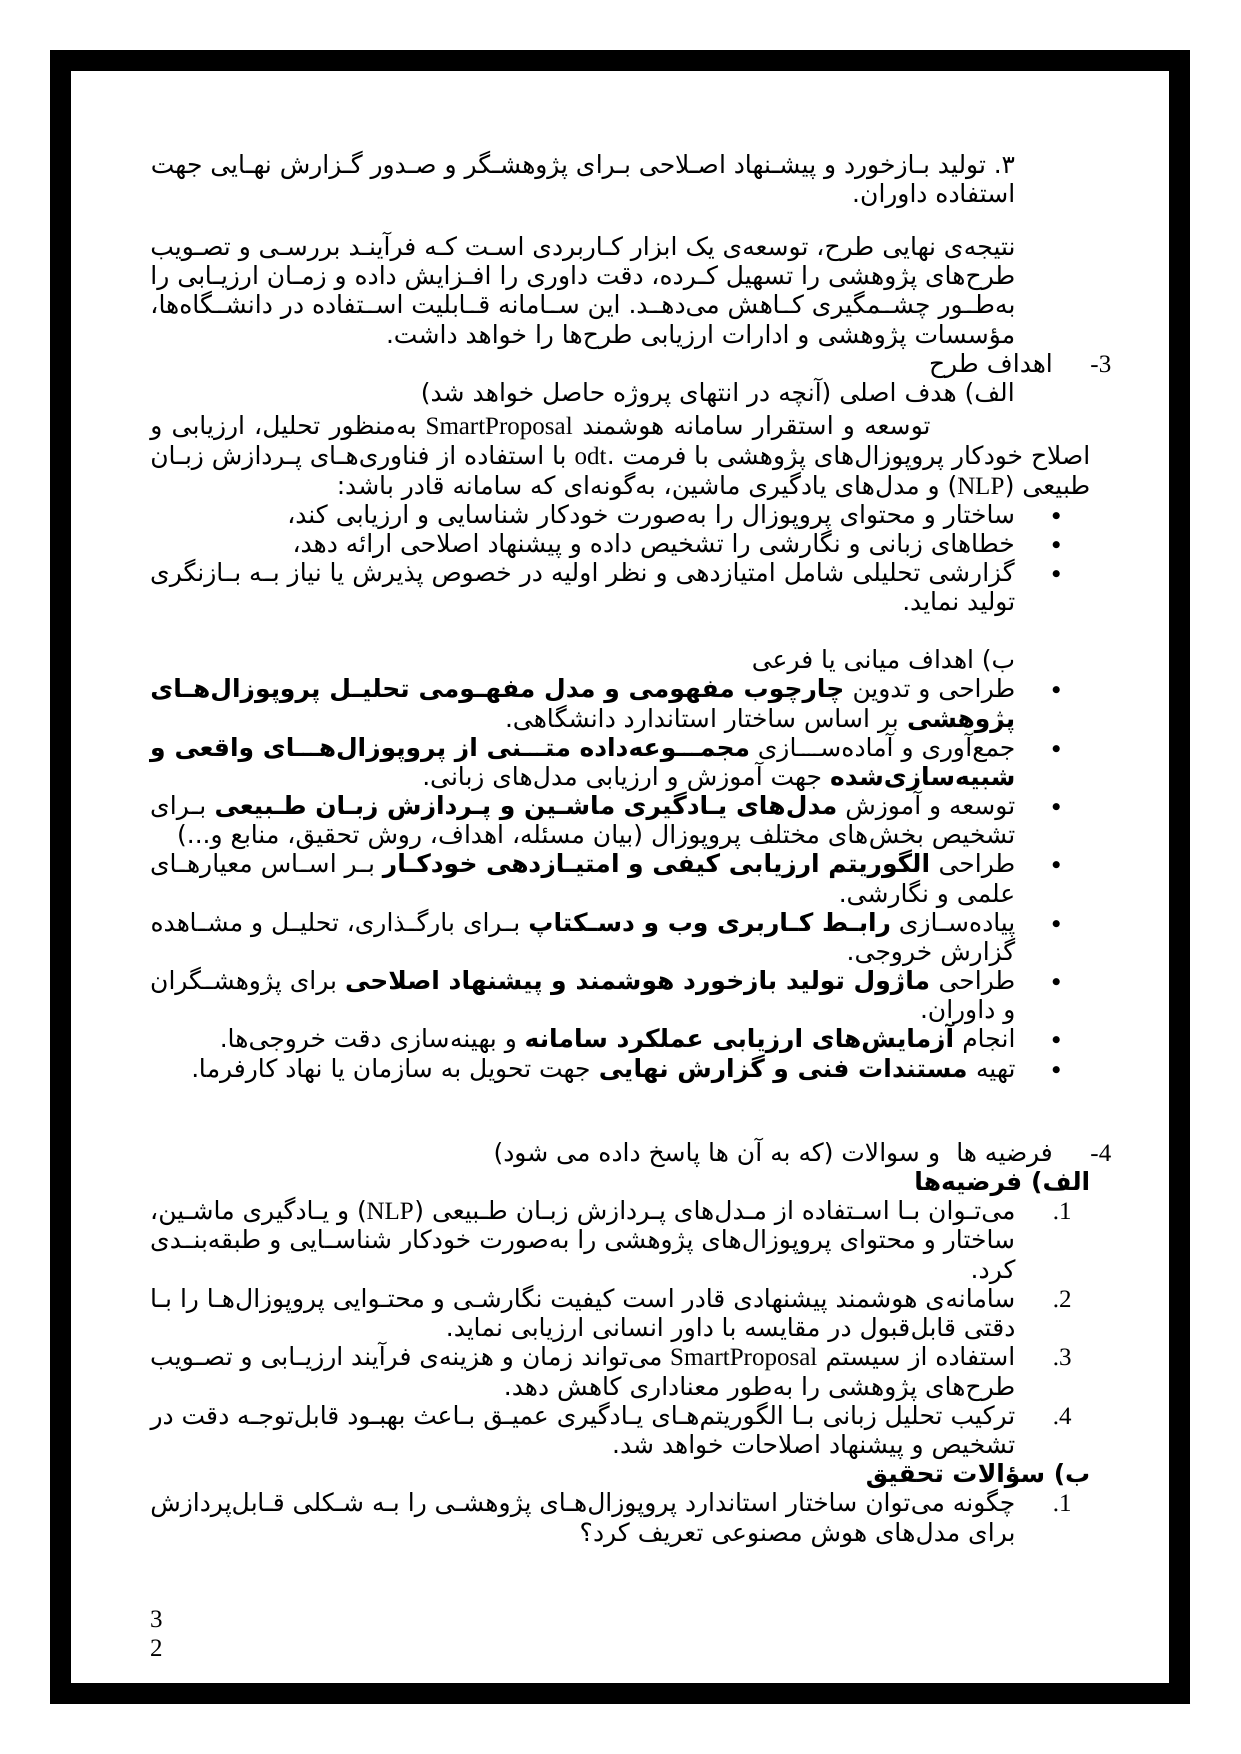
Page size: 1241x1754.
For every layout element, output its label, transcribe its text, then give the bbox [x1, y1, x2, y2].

list طراحی و تدوین چارچوب مفهومی و مدل مفهومی تحلیل پروپوزال‌های پژوهشی بر اساس ساختار استاندارد دانشگاهی. [150, 674, 1053, 733]
list فرضیه ها و سوالات (که به آن ها پاسخ داده می شود) [150, 1138, 1090, 1167]
list طراحی الگوریتم ارزیابی کیفی و امتیازدهی خودکار بر اساس معیارهای علمی و نگارشی. [150, 849, 1053, 908]
list استفاده از سیستم SmartProposal می‌تواند زمان و هزینه‌ی فرآیند ارزیابی و تصویب طرح‌های پژوهشی را به‌طور معناداری کاهش دهد. [150, 1342, 1053, 1401]
list نتیجه‌ی نهایی طرح، توسعه‌ی یک ابزار کاربردی است که فرآیند بررسی و تصویب طرح‌های پژوهشی را تسهیل کرده، دقت داوری را افزایش داده و زمان ارزیابی را به‌طور چشمگیری کاهش می‌دهد. این سامانه قابلیت استفاده در دانشگاه‌ها، مؤسسات پژوهشی و ادارات ارزیابی طرح‌ها را خواهد داشت. [150, 232, 1015, 349]
list انجام آزمایش‌های ارزیابی عملکرد سامانه و بهینه‌سازی دقت خروجی‌ها. [150, 1024, 1053, 1054]
list سامانه‌ی هوشمند پیشنهادی قادر است کیفیت نگارشی و محتوایی پروپوزال‌ها را با دقتی قابل‌قبول در مقایسه با داور انسانی ارزیابی نماید. [150, 1284, 1053, 1342]
list الف) هدف اصلی (آنچه در انتهای پروژه حاصل خواهد شد) [150, 378, 1015, 407]
list تهیه مستندات فنی و گزارش نهایی جهت تحویل به سازمان یا نهاد کارفرما. [150, 1054, 1053, 1083]
list گزارشی تحلیلی شامل امتیازدهی و نظر اولیه در خصوص پذیرش یا نیاز به بازنگری تولید نماید. [150, 558, 1053, 617]
list ب) اهداف میانی یا فرعی [150, 645, 1015, 674]
text ب) سؤالات تحقیق [150, 1459, 1090, 1488]
list خطاهای زبانی و نگارشی را تشخیص داده و پیشنهاد اصلاحی ارائه دهد، [150, 529, 1053, 558]
list پیاده‌سازی رابط کاربری وب و دسکتاپ برای بارگذاری، تحلیل و مشاهده گزارش خروجی. [150, 908, 1053, 966]
list جمع‌آوری و آماده‌سازی مجموعه‌داده متنی از پروپوزال‌های واقعی و شبیه‌سازی‌شده جهت آموزش و ارزیابی مدل‌های زبانی. [150, 733, 1053, 791]
list چگونه می‌توان ساختار استاندارد پروپوزال‌های پژوهشی را به شکلی قابل‌پردازش برای مدل‌های هوش مصنوعی تعریف کرد؟ [150, 1488, 1053, 1547]
list ساختار و محتوای پروپوزال را به‌صورت خودکار شناسایی و ارزیابی کند، [150, 500, 1053, 529]
text الف) فرضیه‌ها [150, 1167, 1090, 1196]
list طراحی ماژول تولید بازخورد هوشمند و پیشنهاد اصلاحی برای پژوهشگران و داوران. [150, 966, 1053, 1024]
list اهداف طرح [150, 349, 1090, 378]
list ۳. تولید بازخورد و پیشنهاد اصلاحی برای پژوهشگر و صدور گزارش نهایی جهت استفاده داوران. [150, 150, 1015, 208]
text توسعه و استقرار سامانه هوشمند SmartProposal به‌منظور تحلیل، ارزیابی و اصلاح خودکار پروپوزال‌های پژوهشی با فرمت .odt با استفاده از فناوری‌های پردازش زبان طبیعی (NLP) و مدل‌های یادگیری ماشین، به‌گونه‌ای که سامانه قادر باشد: [150, 407, 1090, 500]
list می‌توان با استفاده از مدل‌های پردازش زبان طبیعی (NLP) و یادگیری ماشین، ساختار و محتوای پروپوزال‌های پژوهشی را به‌صورت خودکار شناسایی و طبقه‌بندی کرد. [150, 1196, 1053, 1284]
list توسعه و آموزش مدل‌های یادگیری ماشین و پردازش زبان طبیعی برای تشخیص بخش‌های مختلف پروپوزال (بیان مسئله، اهداف، روش تحقیق، منابع و...) [150, 791, 1053, 849]
list ترکیب تحلیل زبانی با الگوریتم‌های یادگیری عمیق باعث بهبود قابل‌توجه دقت در تشخیص و پیشنهاد اصلاحات خواهد شد. [150, 1401, 1053, 1459]
